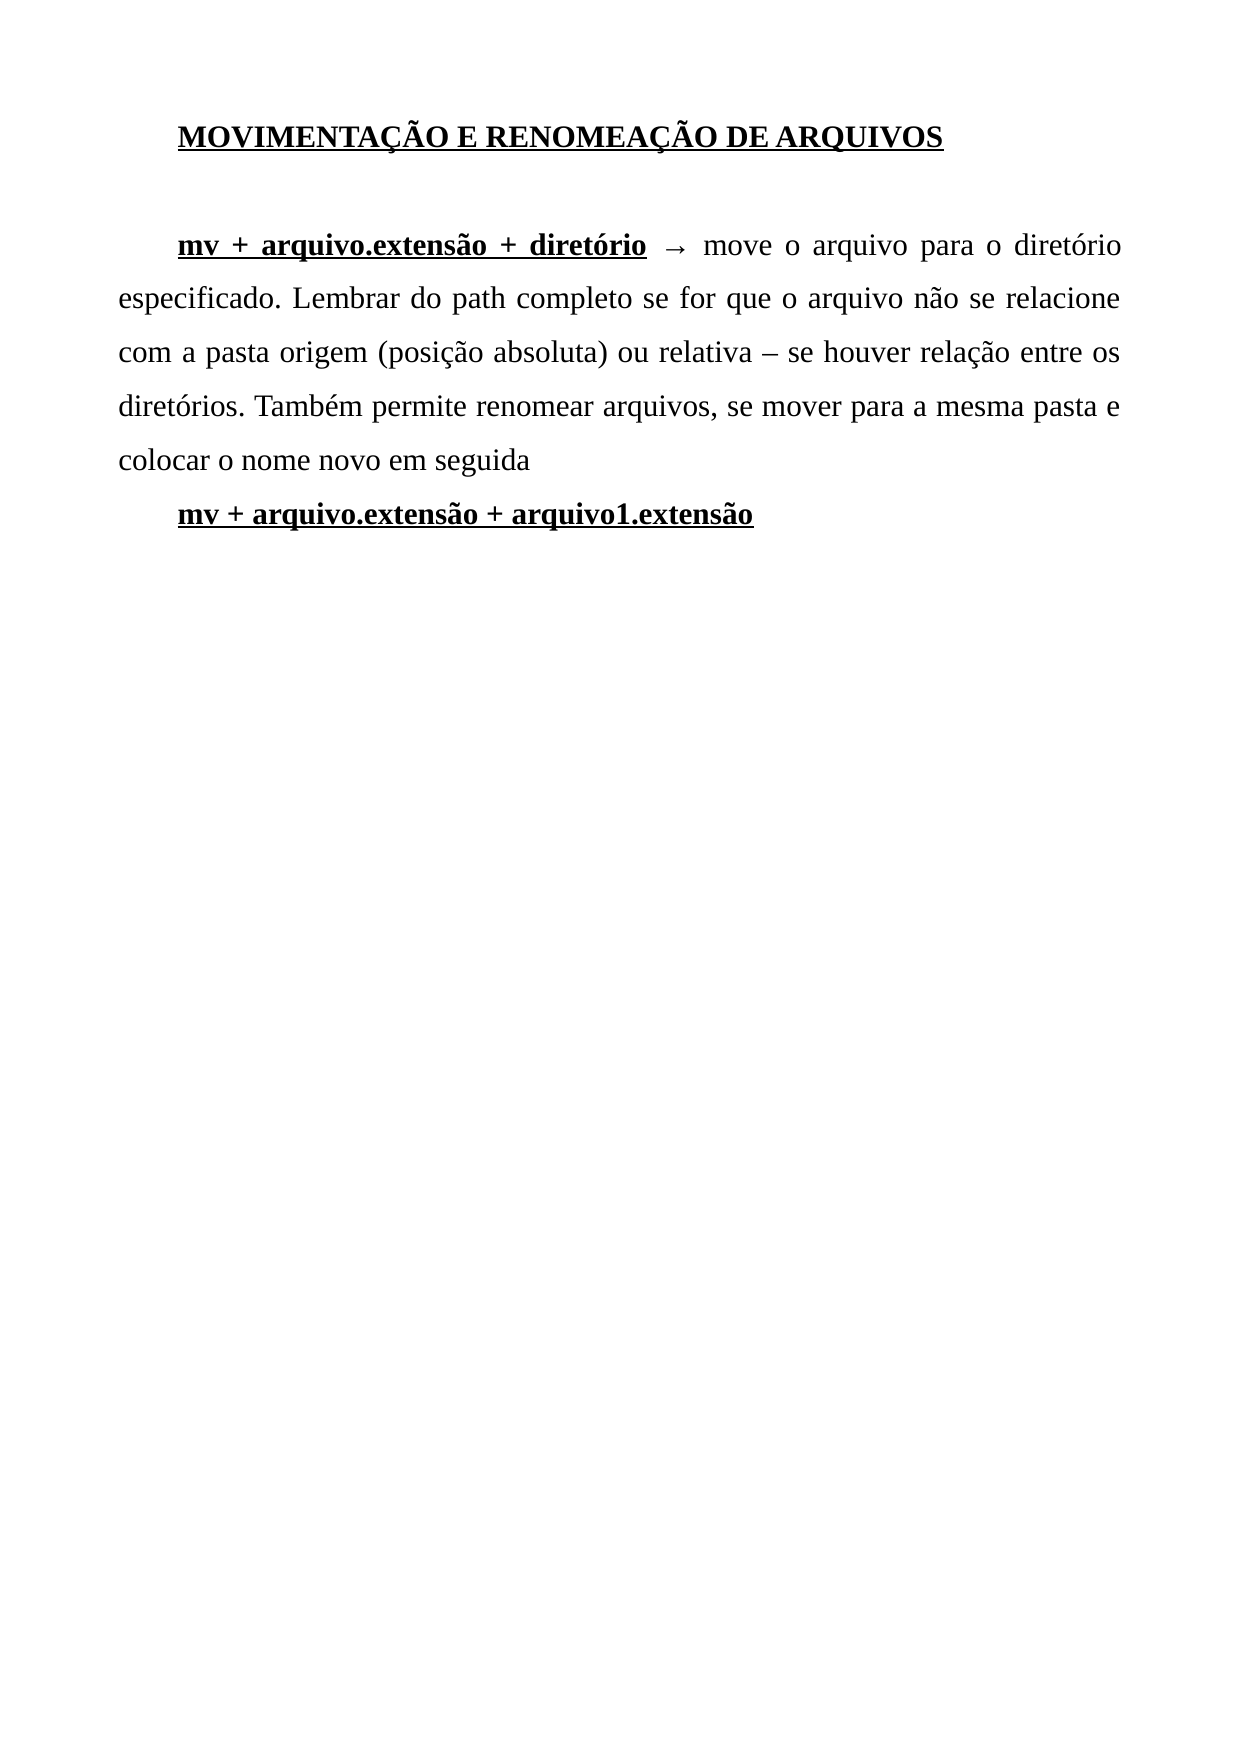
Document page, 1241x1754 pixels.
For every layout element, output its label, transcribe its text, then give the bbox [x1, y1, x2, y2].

text MOVIMENTAÇÃO E RENOMEAÇÃO DE ARQUIVOS [118, 118, 1122, 154]
text mv + arquivo.extensão + diretório → move o arquivo para o diretório especificado. Lembrar do path completo se for que o arquivo não se relacione com a pasta origem (posição absoluta) ou relativa – se houver relação entre os diretórios. Também permite renomear arquivos, se mover para a mesma pasta e colocar o nome novo em seguida [118, 226, 1122, 477]
text mv + arquivo.extensão + arquivo1.extensão [118, 495, 1122, 531]
